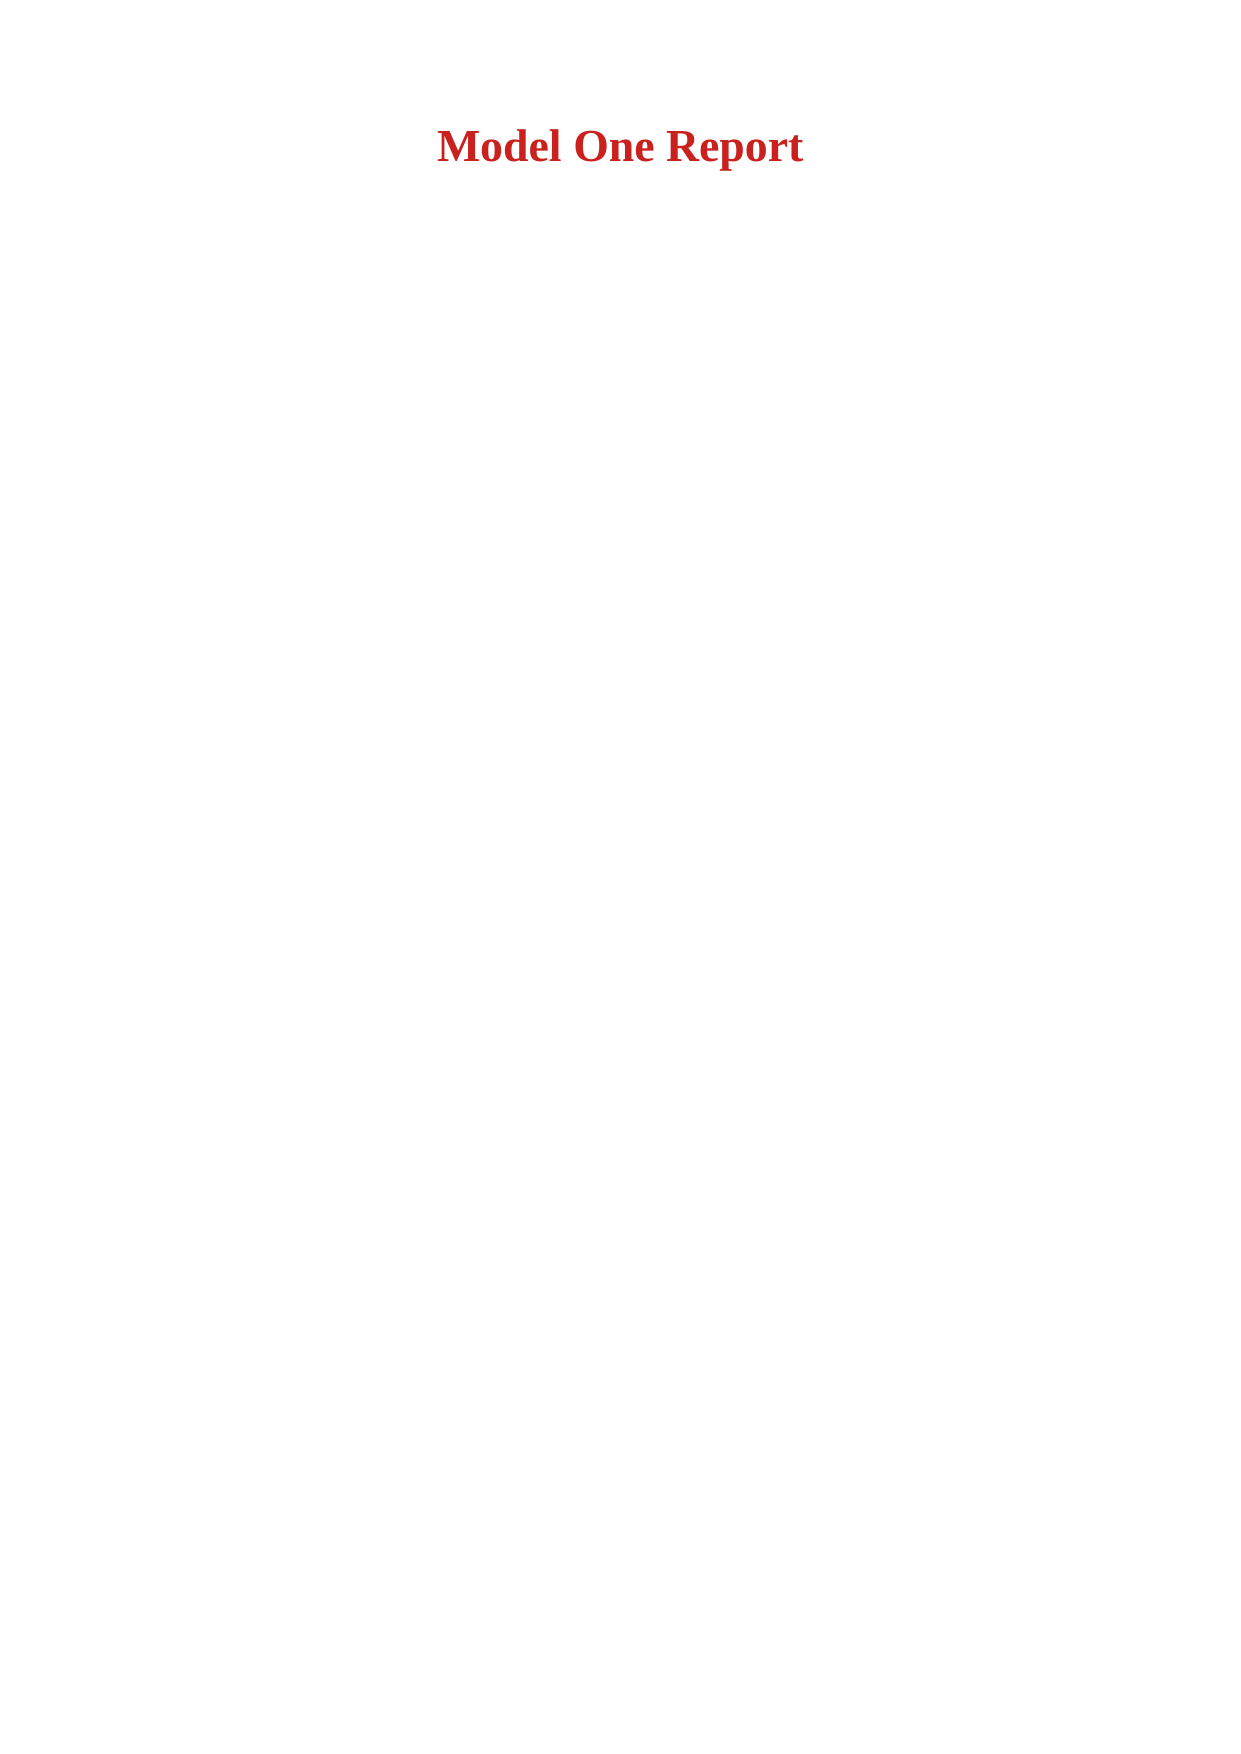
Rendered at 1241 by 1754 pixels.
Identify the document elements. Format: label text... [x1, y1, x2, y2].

text Model One Report [118, 118, 1122, 171]
